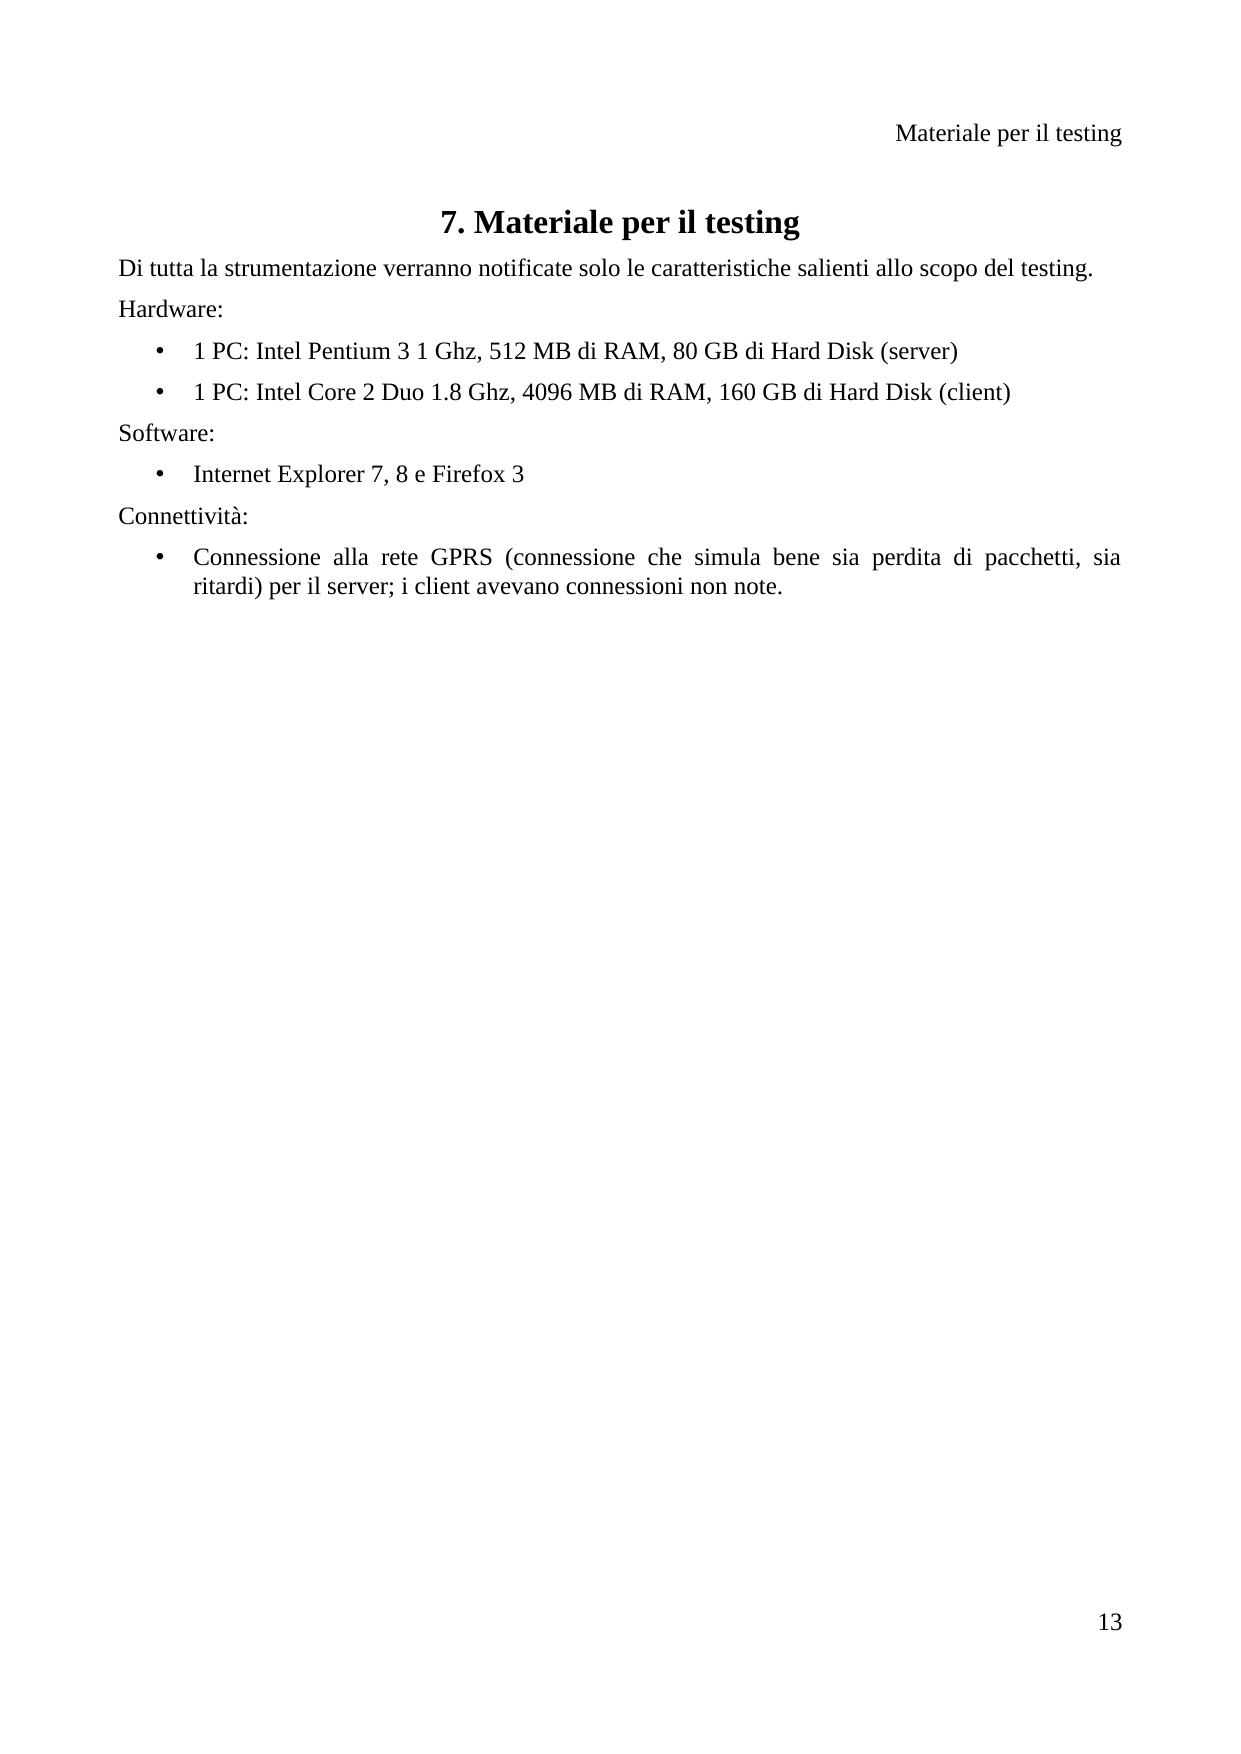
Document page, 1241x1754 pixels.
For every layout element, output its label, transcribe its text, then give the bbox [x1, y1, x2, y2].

list Connessione alla rete GPRS (connessione che simula bene sia perdita di pacchetti, sia ritardi) per il server; i client avevano connessioni non note. [156, 542, 1122, 599]
list 1 PC: Intel Core 2 Duo 1.8 Ghz, 4096 MB di RAM, 160 GB di Hard Disk (client) [156, 377, 1122, 406]
text Hardware: [118, 294, 1122, 323]
text Software: [118, 418, 1122, 447]
subtitle Materiale per il testing [118, 202, 1122, 241]
list 1 PC: Intel Pentium 3 1 Ghz, 512 MB di RAM, 80 GB di Hard Disk (server) [156, 336, 1122, 364]
list Internet Explorer 7, 8 e Firefox 3 [156, 459, 1122, 488]
text Di tutta la strumentazione verranno notificate solo le caratteristiche salienti allo scopo del testing. [118, 253, 1122, 282]
text Connettività: [118, 501, 1122, 529]
